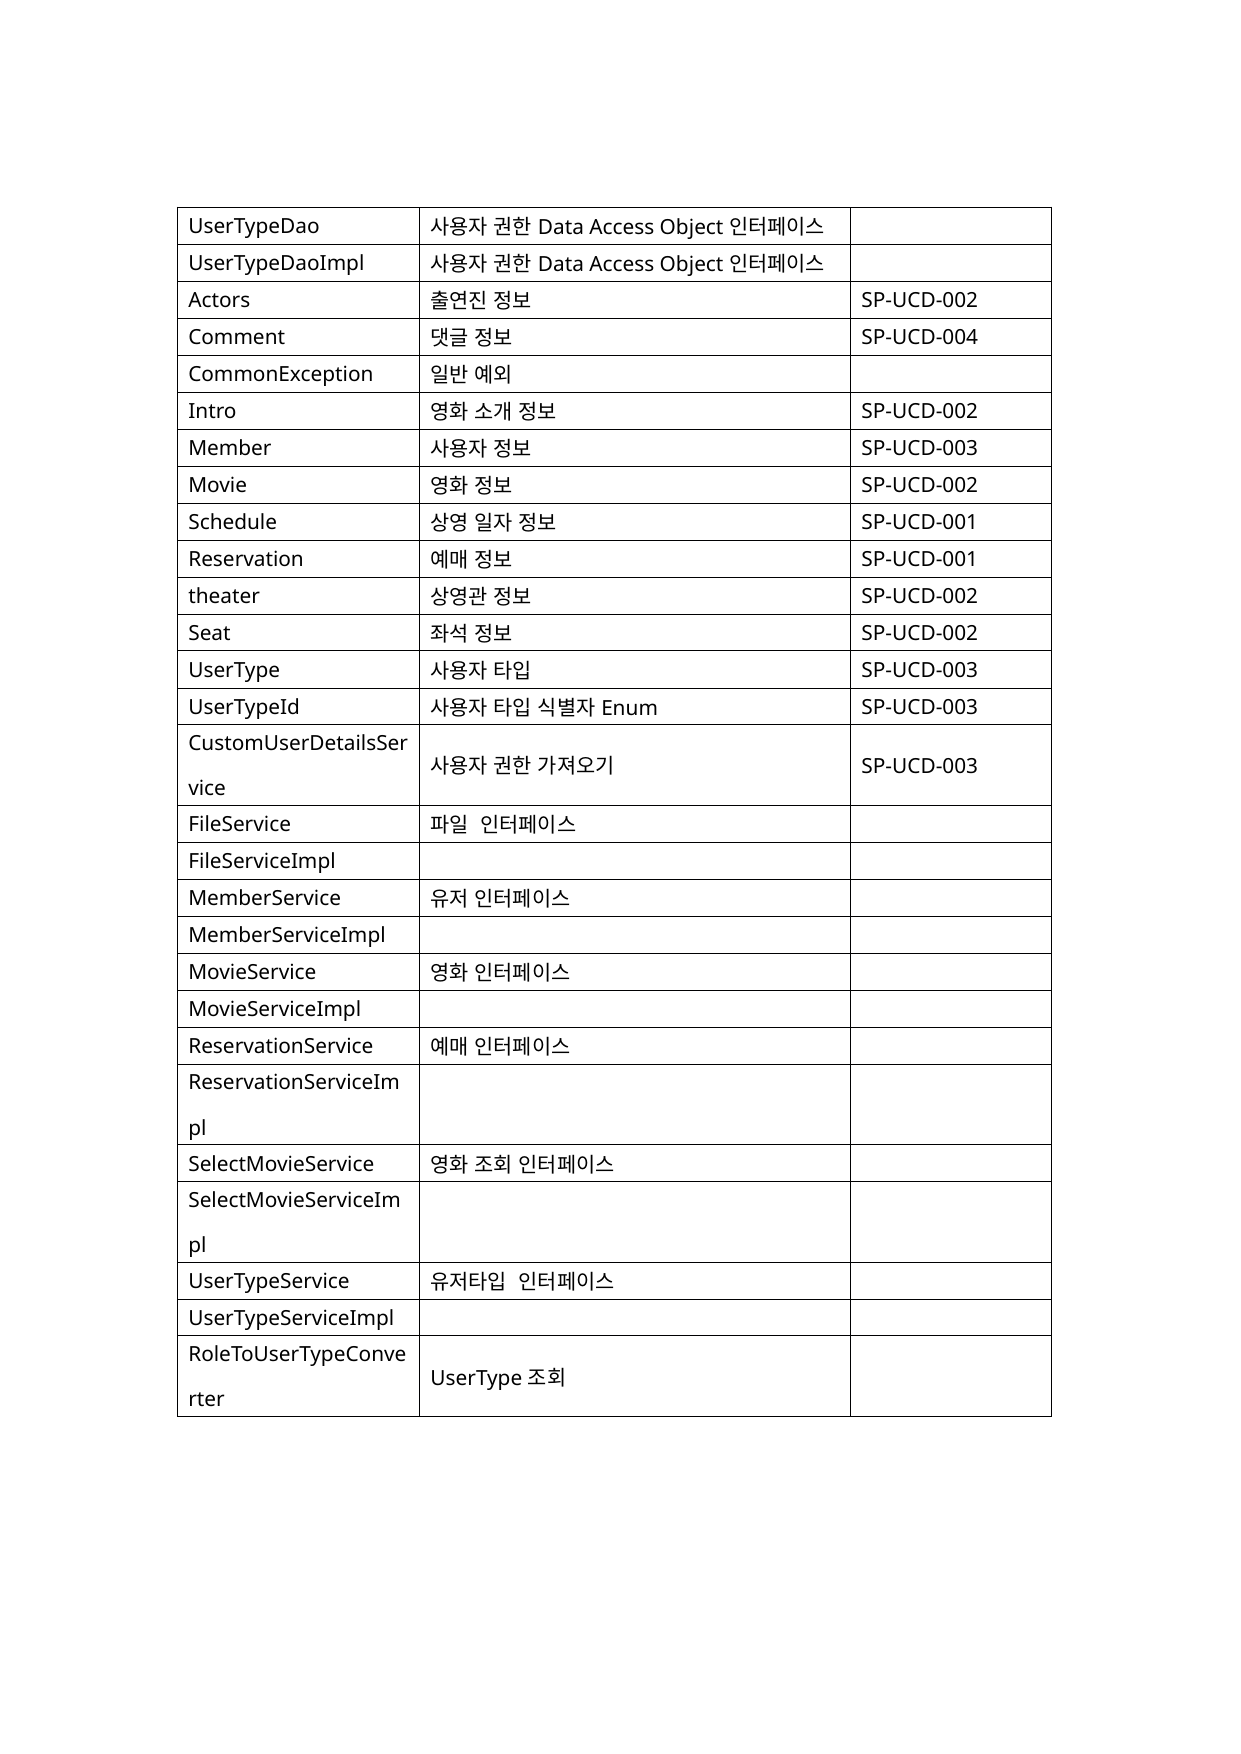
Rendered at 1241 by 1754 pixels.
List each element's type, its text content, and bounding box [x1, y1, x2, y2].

table_cell SP-UCD-001 [851, 541, 1051, 576]
table_cell 사용자 권한 Data Access Object 인터페이스 [420, 208, 850, 244]
table_cell [420, 1065, 850, 1144]
table_cell [851, 991, 1051, 1027]
table_cell [851, 1300, 1051, 1335]
table_cell 영화 조회 인터페이스 [420, 1145, 850, 1181]
table_cell 사용자 타입 식별자 Enum [420, 689, 850, 724]
table_cell SP-UCD-002 [851, 393, 1051, 428]
table_cell SelectMovieServiceImpl [178, 1182, 419, 1261]
table_cell Member [178, 430, 419, 466]
table_cell [420, 1300, 850, 1335]
table_cell [420, 991, 850, 1027]
table_cell Seat [178, 615, 419, 650]
table_cell SP-UCD-003 [851, 651, 1051, 687]
table_cell [851, 1028, 1051, 1064]
table_cell [420, 1182, 850, 1261]
table_cell MemberService [178, 880, 419, 916]
table_cell 상영 일자 정보 [420, 504, 850, 539]
table_cell MovieService [178, 954, 419, 990]
table_cell 파일 인터페이스 [420, 806, 850, 842]
table_cell theater [178, 578, 419, 613]
table_cell 영화 소개 정보 [420, 393, 850, 428]
table_cell Intro [178, 393, 419, 428]
table_cell SP-UCD-002 [851, 578, 1051, 613]
table_cell 일반 예외 [420, 356, 850, 392]
table_cell [851, 954, 1051, 990]
table_cell SP-UCD-004 [851, 319, 1051, 354]
table_cell RoleToUserTypeConverter [178, 1336, 419, 1416]
table_cell [851, 806, 1051, 842]
table_cell [851, 356, 1051, 392]
table_cell MemberServiceImpl [178, 917, 419, 953]
table_cell ReservationService [178, 1028, 419, 1064]
table_cell UserTypeId [178, 689, 419, 724]
table_cell 좌석 정보 [420, 615, 850, 650]
table_cell [851, 208, 1051, 244]
table_cell FileServiceImpl [178, 843, 419, 879]
table_cell [851, 1145, 1051, 1181]
table_cell 영화 정보 [420, 467, 850, 502]
table_cell 유저타입 인터페이스 [420, 1263, 850, 1298]
table_cell Movie [178, 467, 419, 502]
table_cell SP-UCD-002 [851, 282, 1051, 318]
table_cell [851, 880, 1051, 916]
table_cell 사용자 권한 Data Access Object 인터페이스 [420, 245, 850, 281]
table_cell 예매 정보 [420, 541, 850, 576]
table_cell SP-UCD-001 [851, 504, 1051, 539]
table_cell [851, 917, 1051, 953]
table_cell CustomUserDetailsService [178, 725, 419, 805]
table_cell UserType [178, 651, 419, 687]
table_cell SP-UCD-002 [851, 467, 1051, 502]
table_cell 사용자 타입 [420, 651, 850, 687]
table_cell 댓글 정보 [420, 319, 850, 354]
table_cell CommonException [178, 356, 419, 392]
table_cell [851, 1336, 1051, 1416]
table_cell UserType 조회 [420, 1336, 850, 1416]
table_cell UserTypeDaoImpl [178, 245, 419, 281]
table_cell 사용자 권한 가져오기 [420, 725, 850, 805]
table_cell [420, 843, 850, 879]
table_cell Actors [178, 282, 419, 318]
table_cell 출연진 정보 [420, 282, 850, 318]
table_cell [851, 1182, 1051, 1261]
table_cell [851, 245, 1051, 281]
table_cell Comment [178, 319, 419, 354]
table_cell 영화 인터페이스 [420, 954, 850, 990]
table_cell SP-UCD-002 [851, 615, 1051, 650]
table_cell UserTypeServiceImpl [178, 1300, 419, 1335]
table_cell SP-UCD-003 [851, 689, 1051, 724]
table_cell 사용자 정보 [420, 430, 850, 466]
table_cell [851, 1065, 1051, 1144]
table_cell FileService [178, 806, 419, 842]
table_cell UserTypeDao [178, 208, 419, 244]
table_cell [851, 843, 1051, 879]
table_cell 예매 인터페이스 [420, 1028, 850, 1064]
table_cell [420, 917, 850, 953]
table_cell UserTypeService [178, 1263, 419, 1298]
table_cell SP-UCD-003 [851, 725, 1051, 805]
table_cell 상영관 정보 [420, 578, 850, 613]
table_cell SP-UCD-003 [851, 430, 1051, 466]
table_cell [851, 1263, 1051, 1298]
table_cell MovieServiceImpl [178, 991, 419, 1027]
table_cell Schedule [178, 504, 419, 539]
table_cell SelectMovieService [178, 1145, 419, 1181]
table_cell Reservation [178, 541, 419, 576]
table_cell ReservationServiceImpl [178, 1065, 419, 1144]
table_cell 유저 인터페이스 [420, 880, 850, 916]
